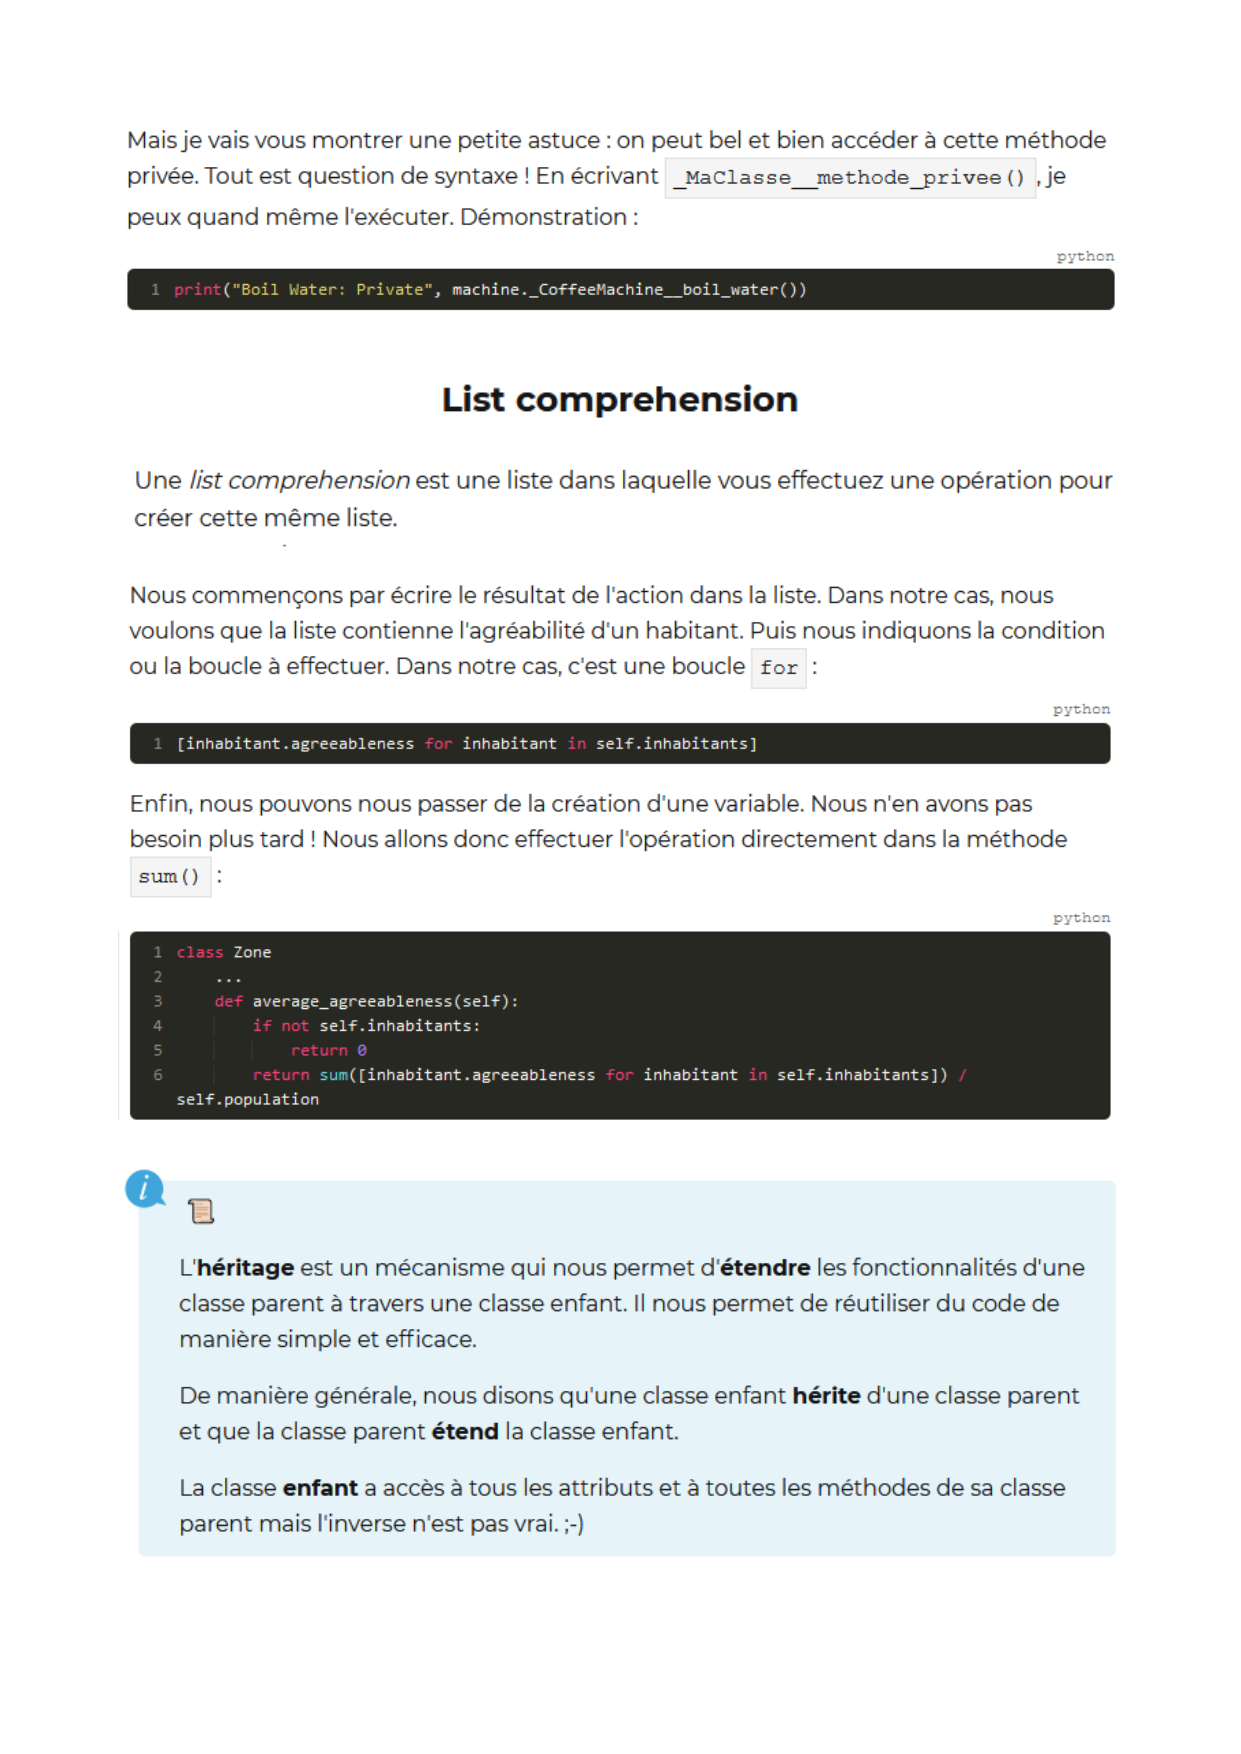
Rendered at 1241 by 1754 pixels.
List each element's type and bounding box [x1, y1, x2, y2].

picture [118, 1156, 1123, 1562]
picture [118, 118, 1123, 317]
picture [118, 460, 1123, 548]
picture [118, 576, 1123, 1128]
picture [433, 374, 807, 421]
